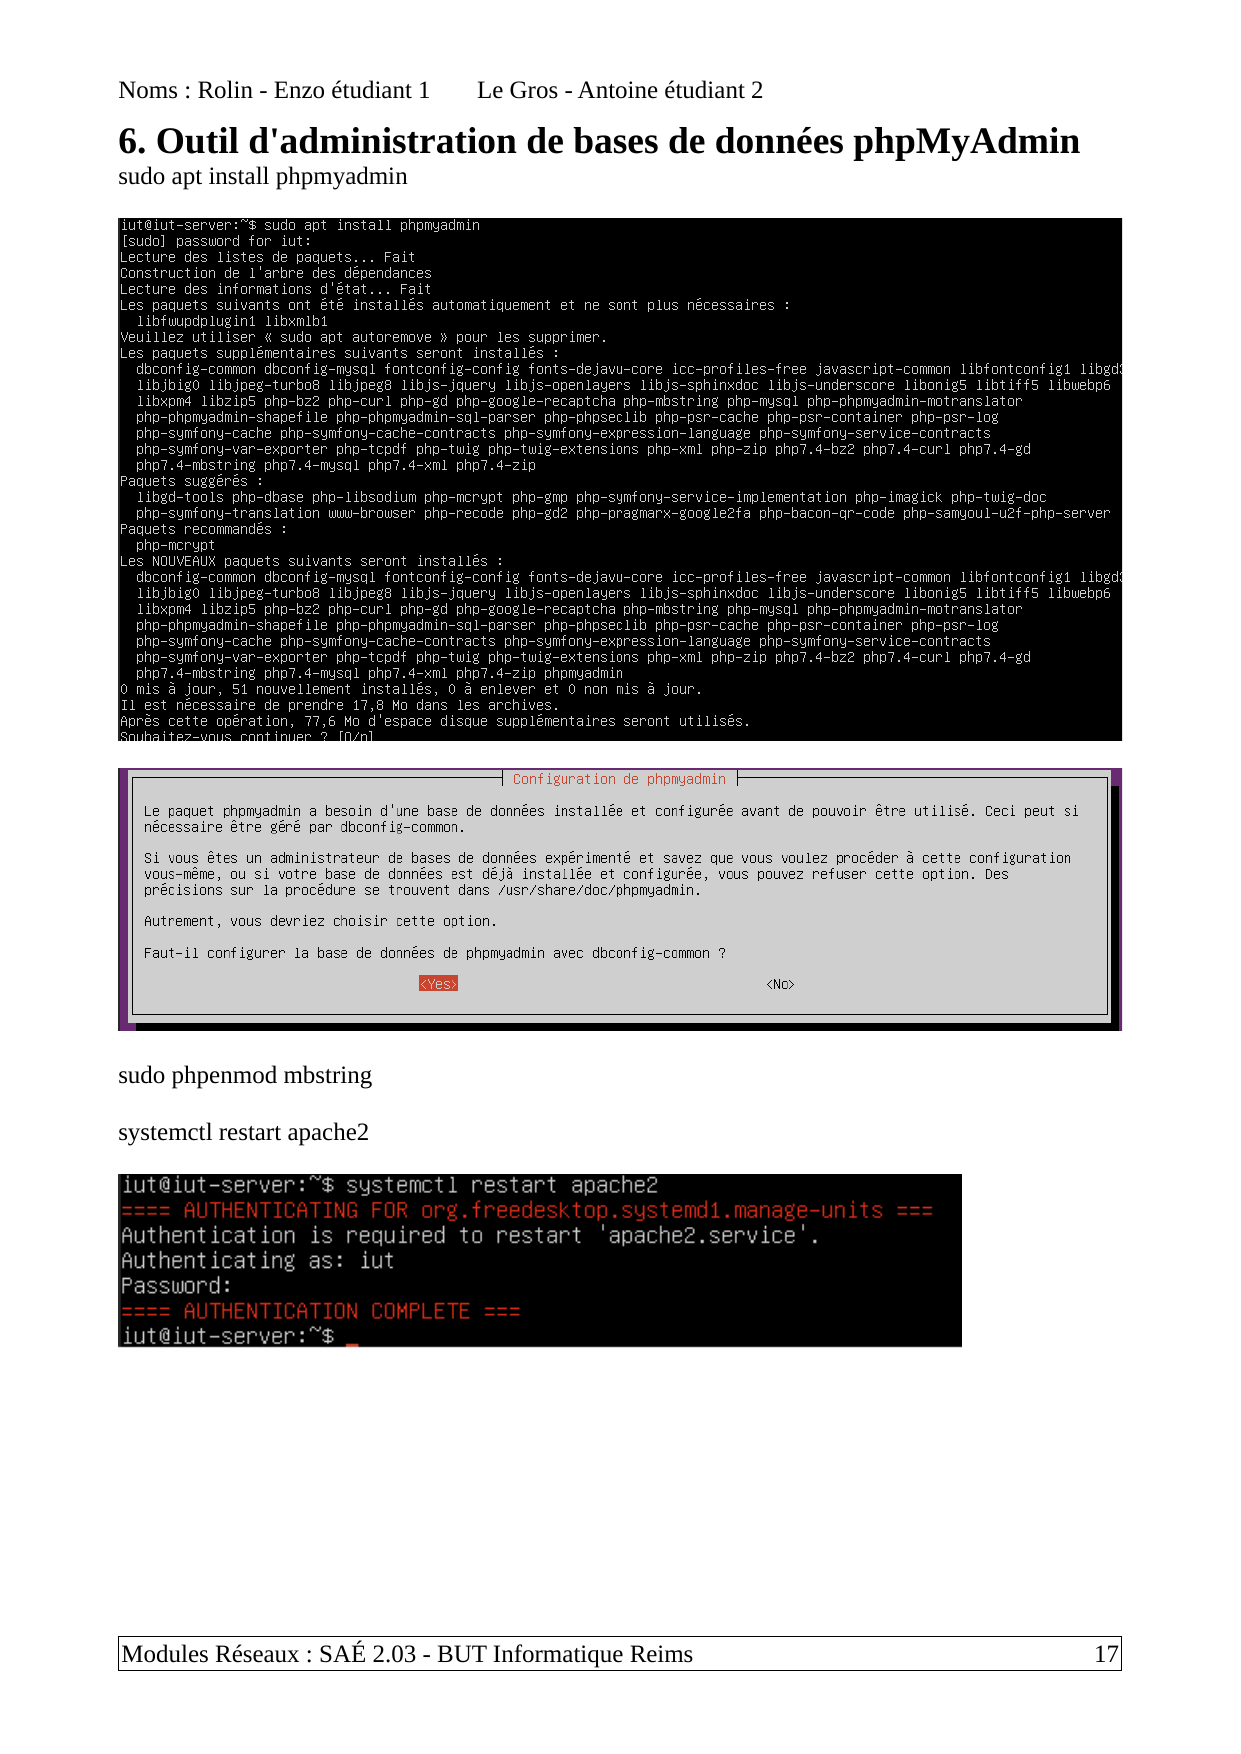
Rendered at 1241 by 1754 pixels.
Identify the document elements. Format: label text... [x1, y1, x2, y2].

text sudo apt install phpmyadmin [118, 161, 1122, 190]
text sudo phpenmod mbstring [118, 1060, 1122, 1088]
text systemctl restart apache2 [118, 1117, 1122, 1146]
subtitle 6. Outil d'administration de bases de données phpMyAdmin [118, 118, 1122, 161]
